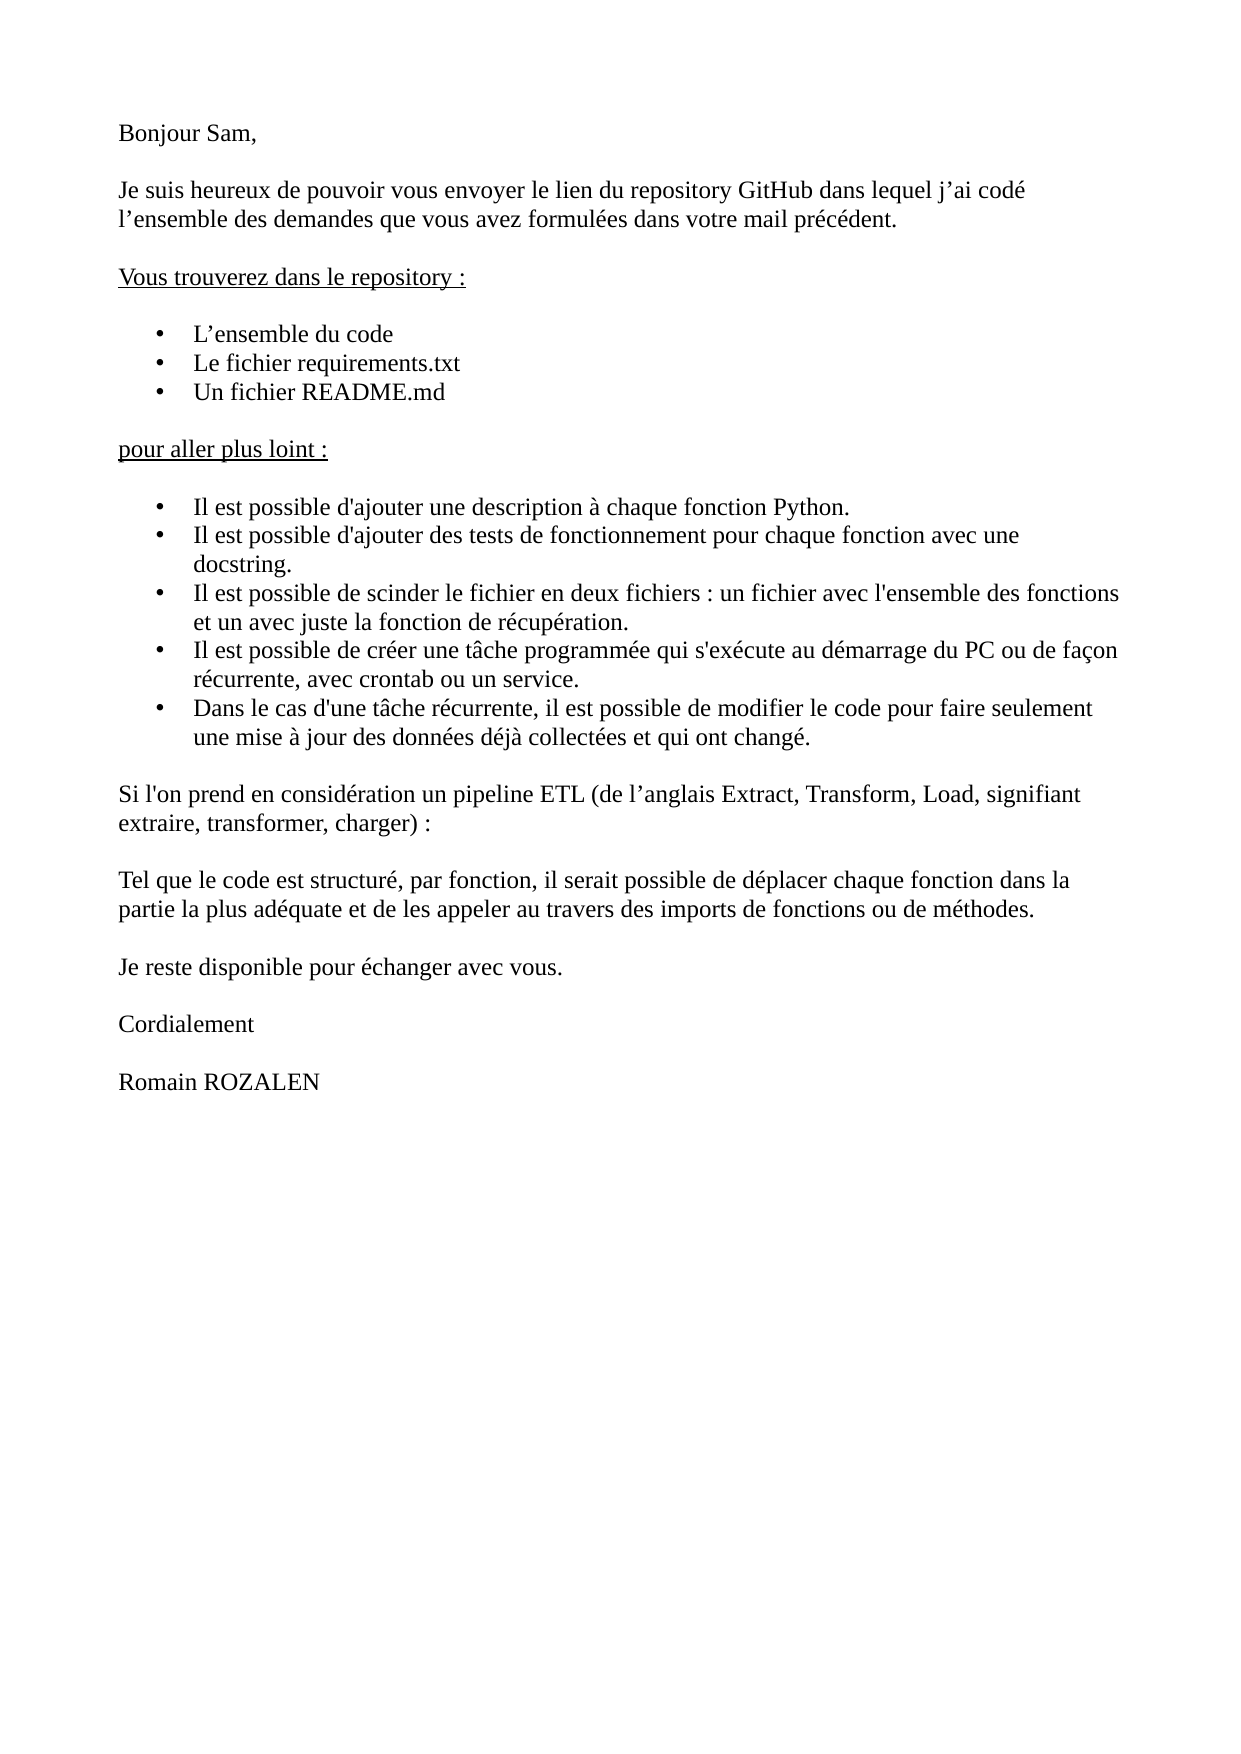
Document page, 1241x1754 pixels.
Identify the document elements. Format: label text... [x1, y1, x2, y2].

text Tel que le code est structuré, par fonction, il serait possible de déplacer chaque fonction dans la partie la plus adéquate et de les appeler au travers des imports de fonctions ou de méthodes. [118, 866, 1122, 923]
text pour aller plus loint : [118, 434, 1122, 463]
list Dans le cas d'une tâche récurrente, il est possible de modifier le code pour faire seulement une mise à jour des données déjà collectées et qui ont changé. [156, 693, 1122, 751]
text Bonjour Sam, [118, 118, 1122, 147]
list Il est possible d'ajouter une description à chaque fonction Python. [156, 492, 1122, 521]
list Il est possible d'ajouter des tests de fonctionnement pour chaque fonction avec une docstring. [156, 521, 1122, 578]
text Je suis heureux de pouvoir vous envoyer le lien du repository GitHub dans lequel j’ai codé l’ensemble des demandes que vous avez formulées dans votre mail précédent. [118, 176, 1122, 233]
list Il est possible de créer une tâche programmée qui s'exécute au démarrage du PC ou de façon récurrente, avec crontab ou un service. [156, 636, 1122, 693]
text Si l'on prend en considération un pipeline ETL (de l’anglais Extract, Transform, Load, signifiant extraire, transformer, charger) : [118, 779, 1122, 837]
list Le fichier requirements.txt [156, 348, 1122, 377]
text Je reste disponible pour échanger avec vous. [118, 952, 1122, 981]
text Vous trouverez dans le repository : [118, 262, 1122, 291]
list Un fichier README.md [156, 377, 1122, 406]
list L’ensemble du code [156, 319, 1122, 348]
list Il est possible de scinder le fichier en deux fichiers : un fichier avec l'ensemble des fonctions et un avec juste la fonction de récupération. [156, 578, 1122, 636]
text Cordialement [118, 1009, 1122, 1038]
text Romain ROZALEN [118, 1067, 1122, 1096]
